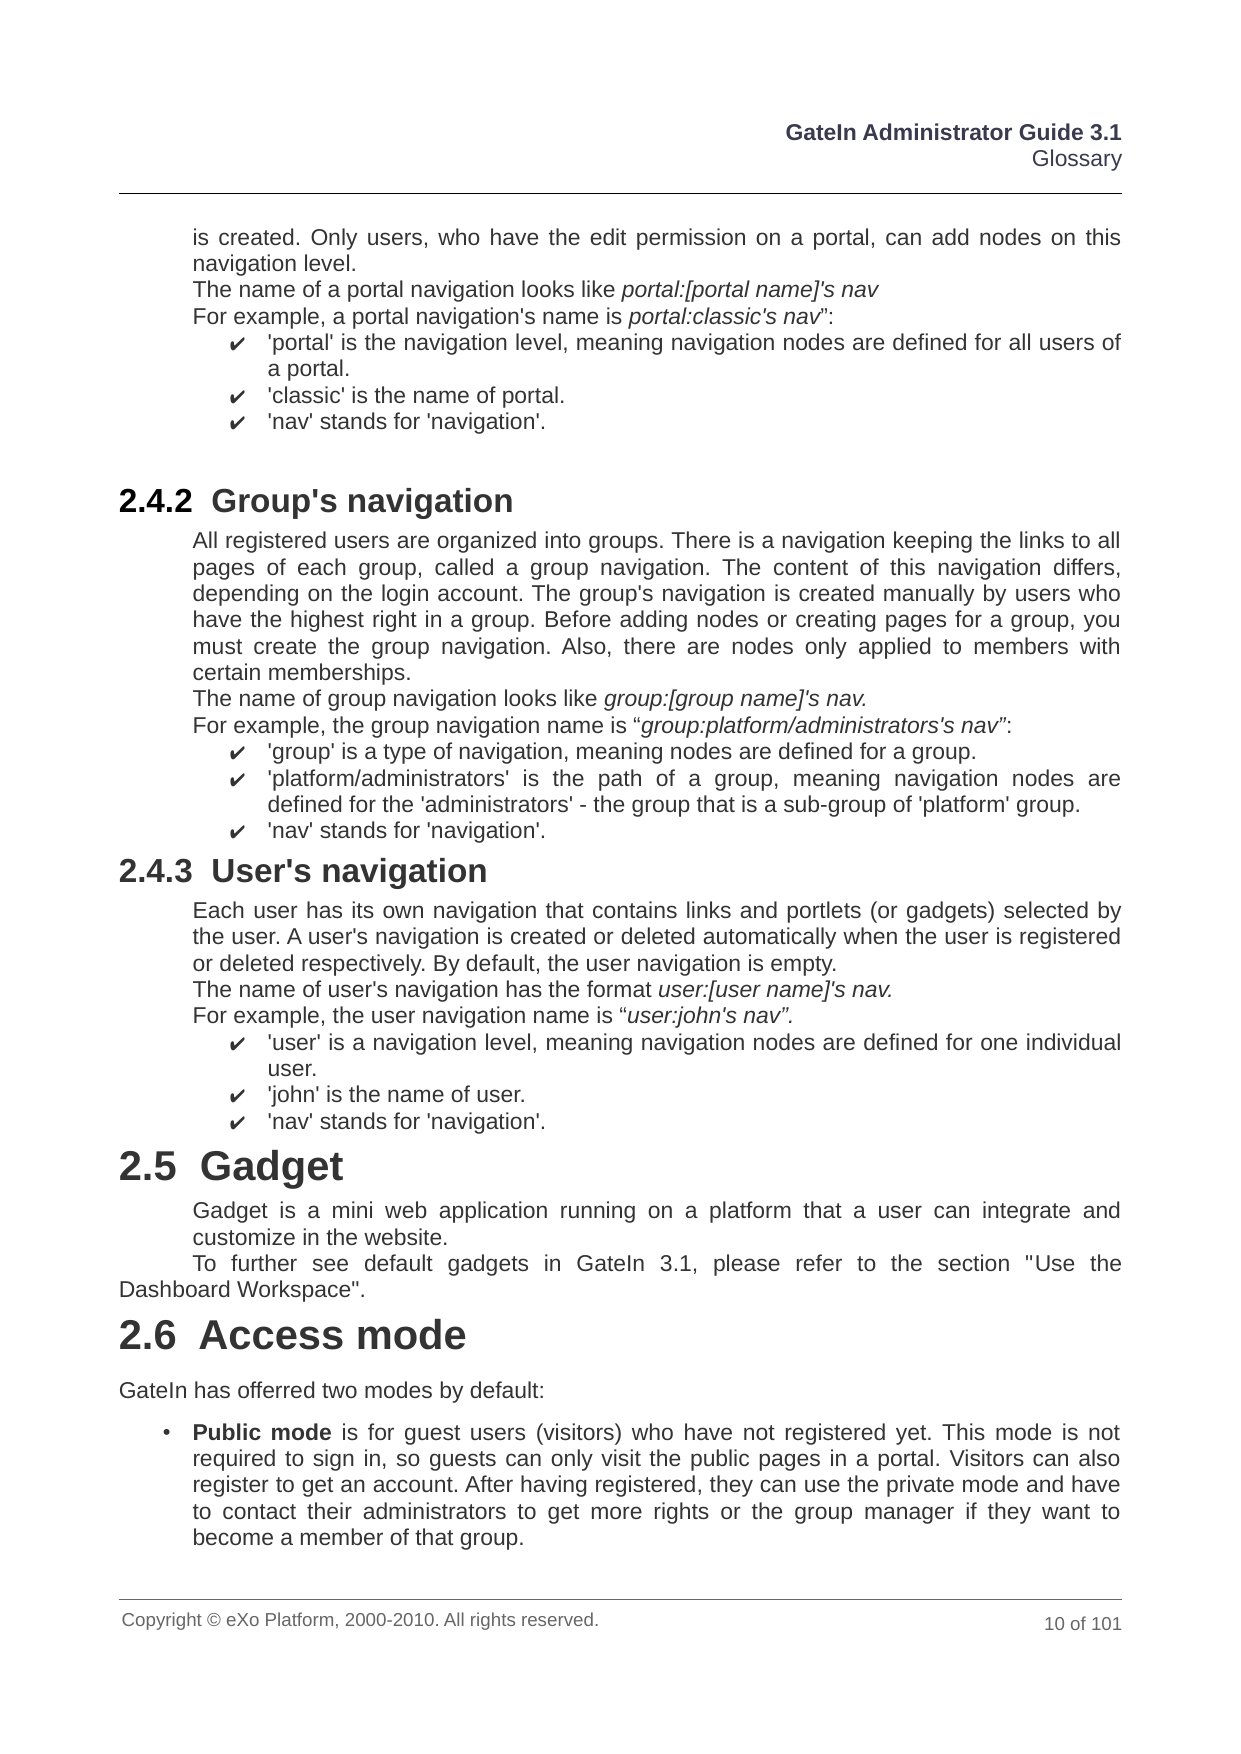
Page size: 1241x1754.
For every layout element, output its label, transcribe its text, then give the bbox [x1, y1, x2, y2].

list 'john' is the name of user. [230, 1081, 1122, 1108]
subtitle Group's navigation [118, 481, 1122, 520]
list 'user' is a navigation level, meaning navigation nodes are defined for one individual user. [230, 1029, 1122, 1081]
subtitle Gadget [118, 1142, 1122, 1189]
text For example, the group navigation name is “group:platform/administrators's nav”: [192, 712, 1122, 738]
text The name of group navigation looks like group:[group name]'s nav. [192, 685, 1122, 712]
text For example, the user navigation name is “user:john's nav”. [192, 1002, 1122, 1029]
list 'portal' is the navigation level, meaning navigation nodes are defined for all users of a portal. [230, 329, 1122, 382]
text is created. Only users, who have the edit permission on a portal, can add nodes on this navigation level. [192, 223, 1122, 276]
text To further see default gadgets in GateIn 3.1, please refer to the section "Use the Dashboard Workspace". [118, 1250, 1122, 1302]
subtitle Access mode [118, 1310, 1122, 1358]
text The name of a portal navigation looks like portal:[portal name]'s nav [192, 276, 1122, 303]
text The name of user's navigation has the format user:[user name]'s nav. [192, 976, 1122, 1002]
list 'classic' is the name of portal. [230, 382, 1122, 408]
text GateIn has offerred two modes by default: [118, 1377, 1122, 1404]
list 'nav' stands for 'navigation'. [230, 817, 1122, 843]
list 'nav' stands for 'navigation'. [230, 1108, 1122, 1134]
text Each user has its own navigation that contains links and portlets (or gadgets) selected by the user. A user's navigation is created or deleted automatically when the user is registered or deleted respectively. By default, the user navigation is empty. [192, 897, 1122, 976]
text All registered users are organized into groups. There is a navigation keeping the links to all pages of each group, called a group navigation. The content of this navigation differs, depending on the login account. The group's navigation is created manually by users who have the highest right in a group. Before adding nodes or creating pages for a group, you must create the group navigation. Also, there are nodes only applied to members with certain memberships. [192, 527, 1122, 685]
list Public mode is for guest users (visitors) who have not registered yet. This mode is not required to sign in, so guests can only visit the public pages in a portal. Visitors can also register to get an account. After having registered, they can use the private mode and have to contact their administrators to get more rights or the group manager if they want to become a member of that group. [163, 1419, 1122, 1551]
subtitle User's navigation [118, 851, 1122, 889]
list 'platform/administrators' is the path of a group, meaning navigation nodes are defined for the 'administrators' - the group that is a sub-group of 'platform' group. [230, 764, 1122, 817]
list 'group' is a type of navigation, meaning nodes are defined for a group. [230, 738, 1122, 764]
text For example, a portal navigation's name is portal:classic's nav”: [192, 303, 1122, 329]
list 'nav' stands for 'navigation'. [230, 408, 1122, 434]
text Gadget is a mini web application running on a platform that a user can integrate and customize in the website. [192, 1197, 1122, 1250]
